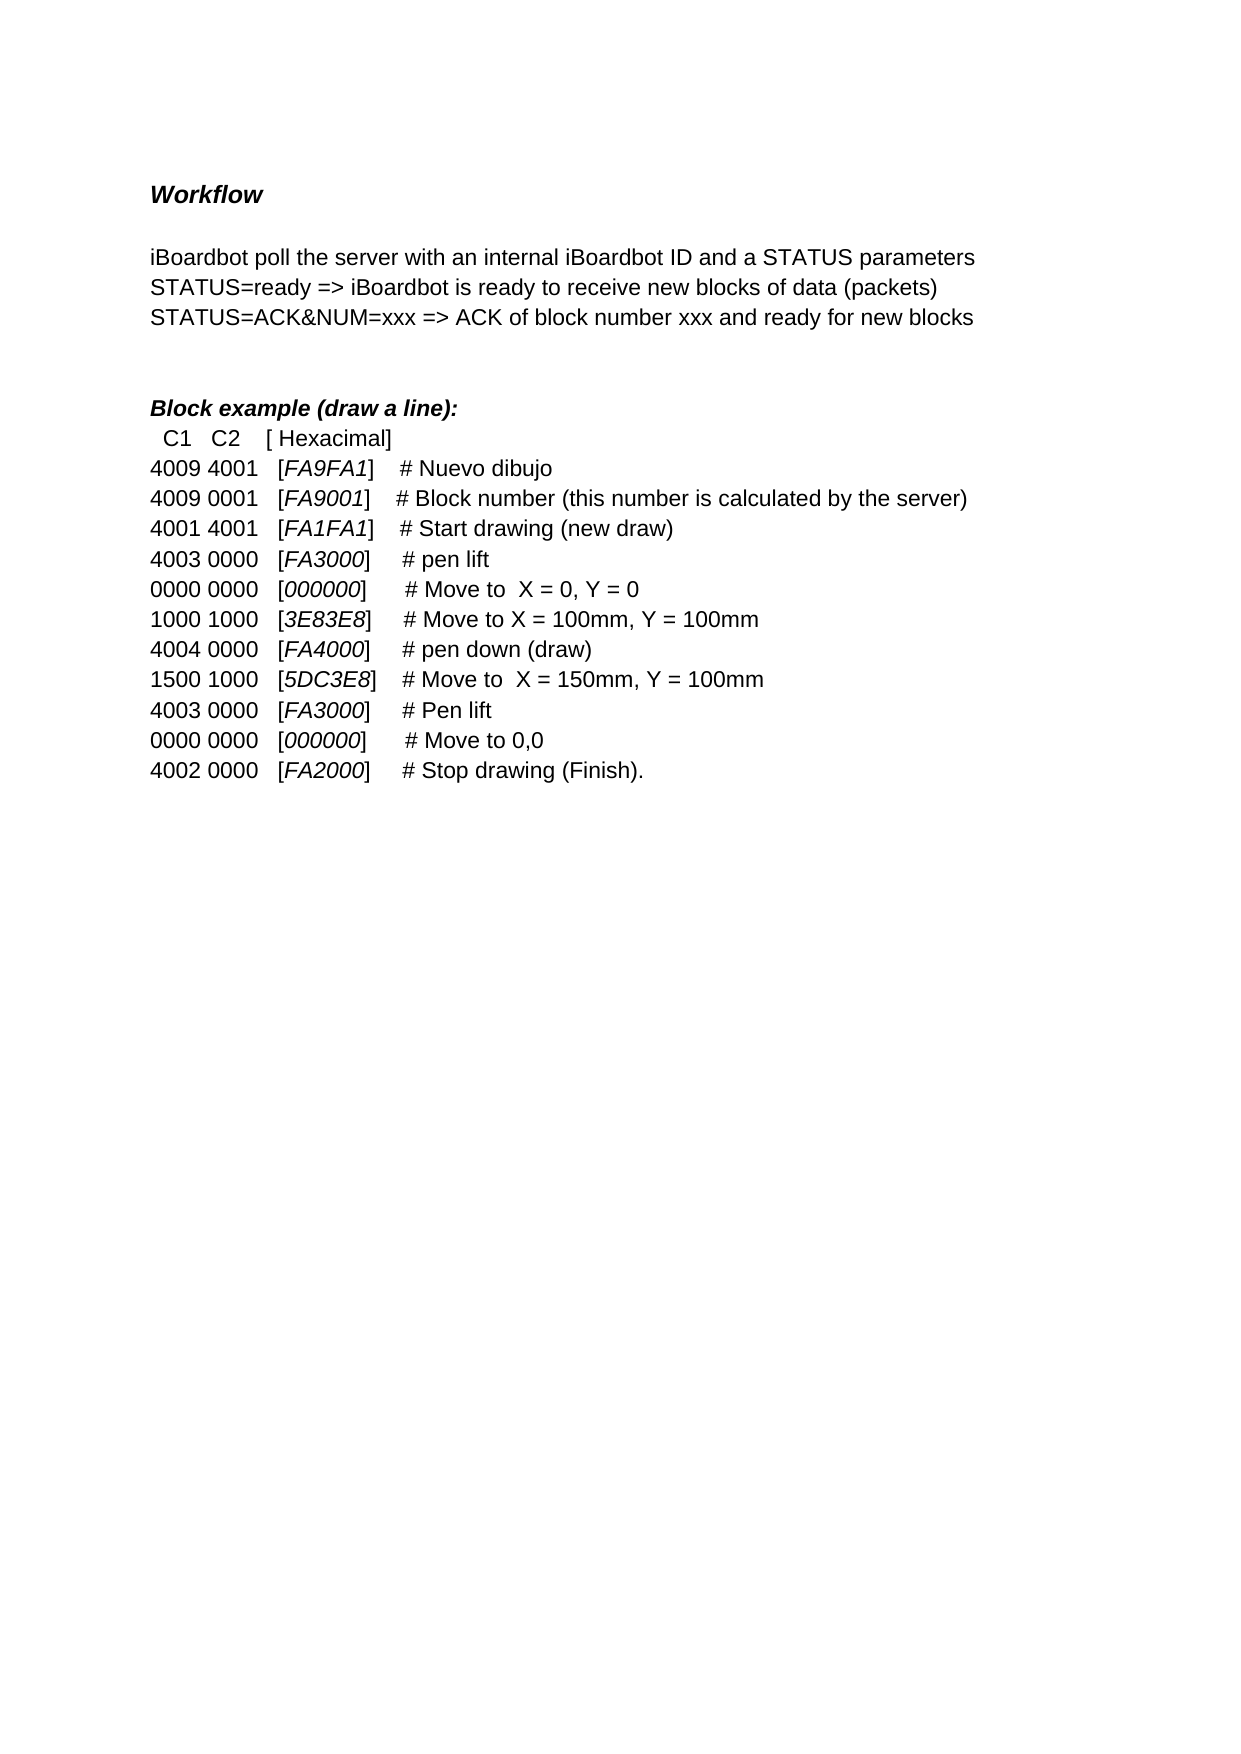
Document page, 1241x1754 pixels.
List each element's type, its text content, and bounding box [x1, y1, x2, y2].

text 0000 0000 [000000] # Move to 0,0 [150, 727, 1091, 753]
text 4009 4001 [FA9FA1] # Nuevo dibujo [150, 455, 1091, 481]
text 4002 0000 [FA2000] # Stop drawing (Finish). [150, 757, 1091, 783]
text 4009 0001 [FA9001] # Block number (this number is calculated by the server) [150, 485, 1091, 511]
text 4004 0000 [FA4000] # pen down (draw) [150, 636, 1091, 662]
text STATUS=ready => iBoardbot is ready to receive new blocks of data (packets) [150, 274, 1091, 300]
text STATUS=ACK&NUM=xxx => ACK of block number xxx and ready for new blocks [150, 304, 1091, 330]
text 1500 1000 [5DC3E8] # Move to X = 150mm, Y = 100mm [150, 666, 1091, 693]
text iBoardbot poll the server with an internal iBoardbot ID and a STATUS parameters [150, 243, 1091, 270]
text Workflow [150, 180, 1091, 209]
text Block example (draw a line): [150, 394, 1091, 421]
text 4003 0000 [FA3000] # Pen lift [150, 697, 1091, 723]
text 4001 4001 [FA1FA1] # Start drawing (new draw) [150, 515, 1091, 542]
text 4003 0000 [FA3000] # pen lift [150, 546, 1091, 572]
text 1000 1000 [3E83E8] # Move to X = 100mm, Y = 100mm [150, 606, 1091, 632]
text C1 C2 [ Hexacimal] [150, 425, 1091, 451]
text 0000 0000 [000000] # Move to X = 0, Y = 0 [150, 576, 1091, 602]
